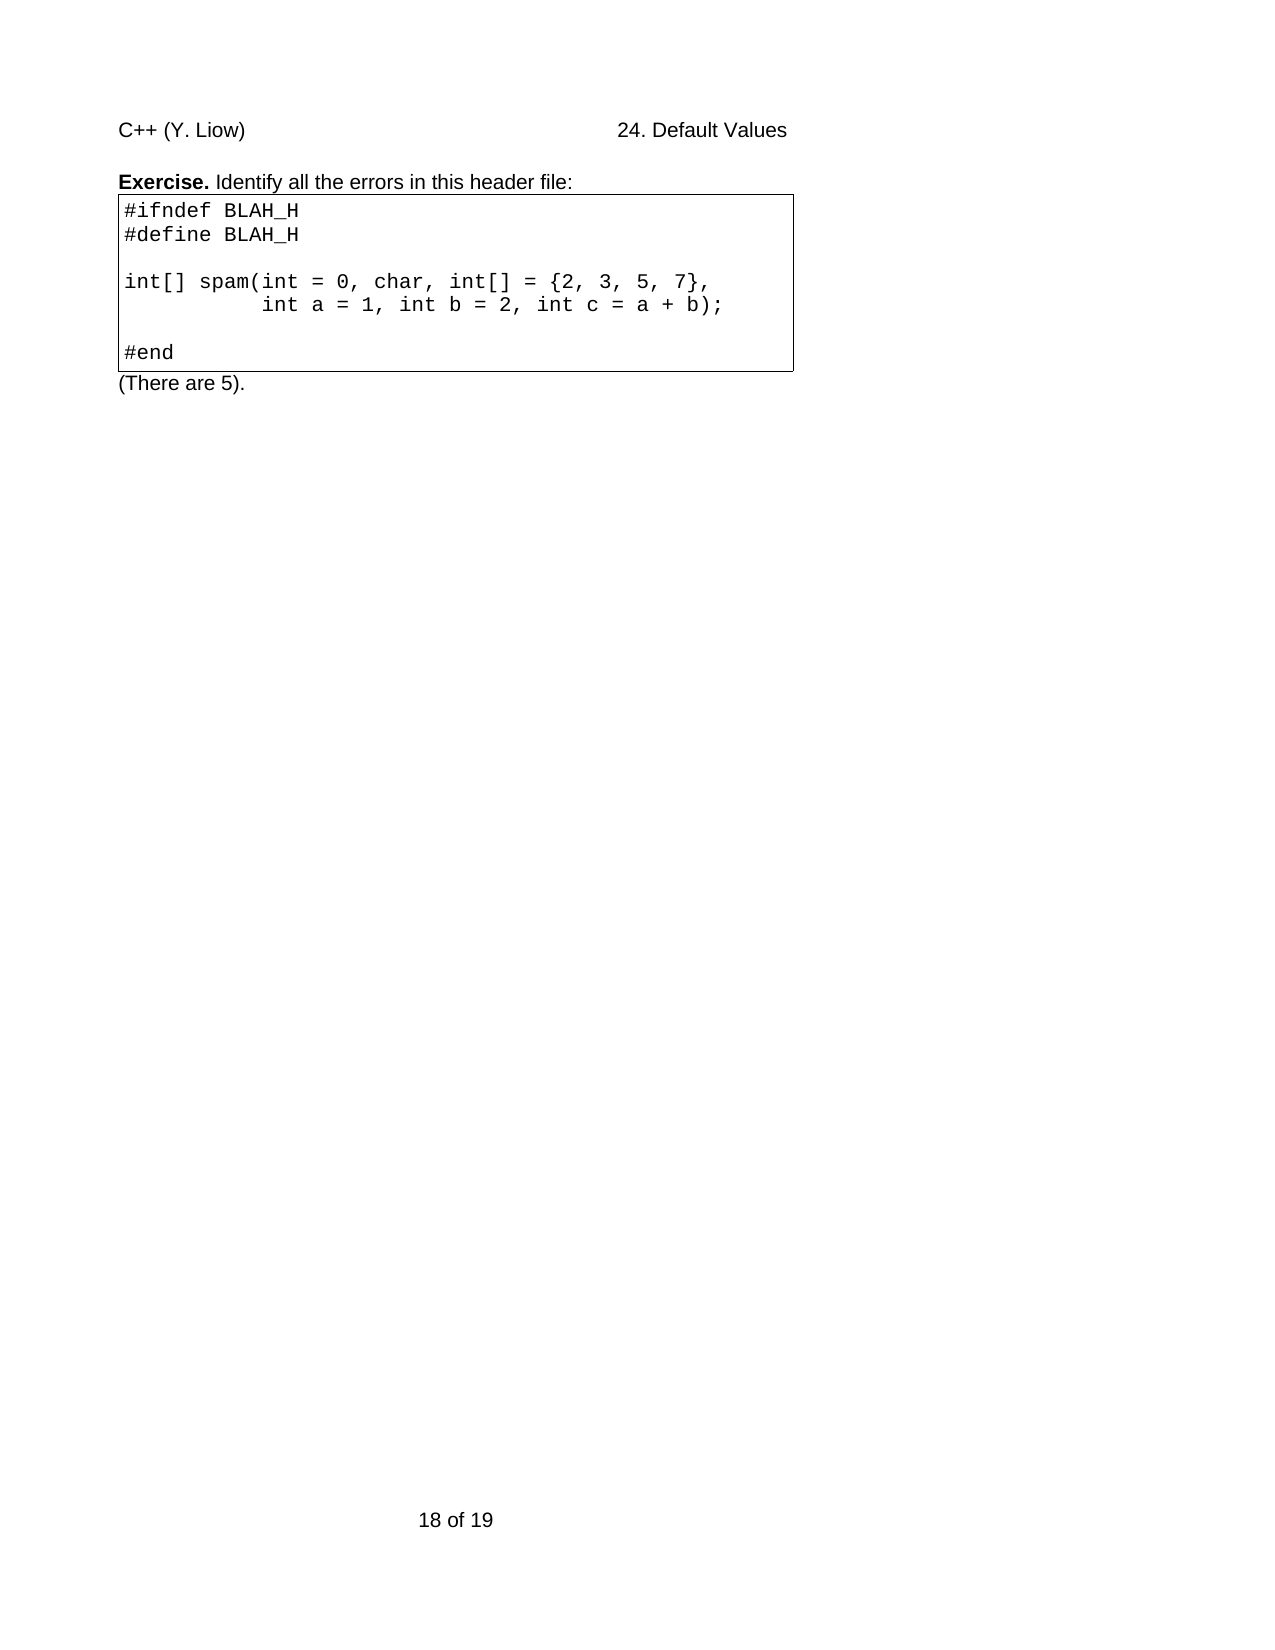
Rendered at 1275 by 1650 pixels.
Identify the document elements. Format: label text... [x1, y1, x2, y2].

text (There are 5). [118, 372, 793, 394]
table_header #ifndef BLAH_H #define BLAH_H int[] spam(int = 0, char, int[] = {2, 3, 5, 7}, int a = 1, int b = 2, int c = a + b); #end [119, 195, 793, 371]
text Exercise. Identify all the errors in this header file: [118, 171, 793, 194]
